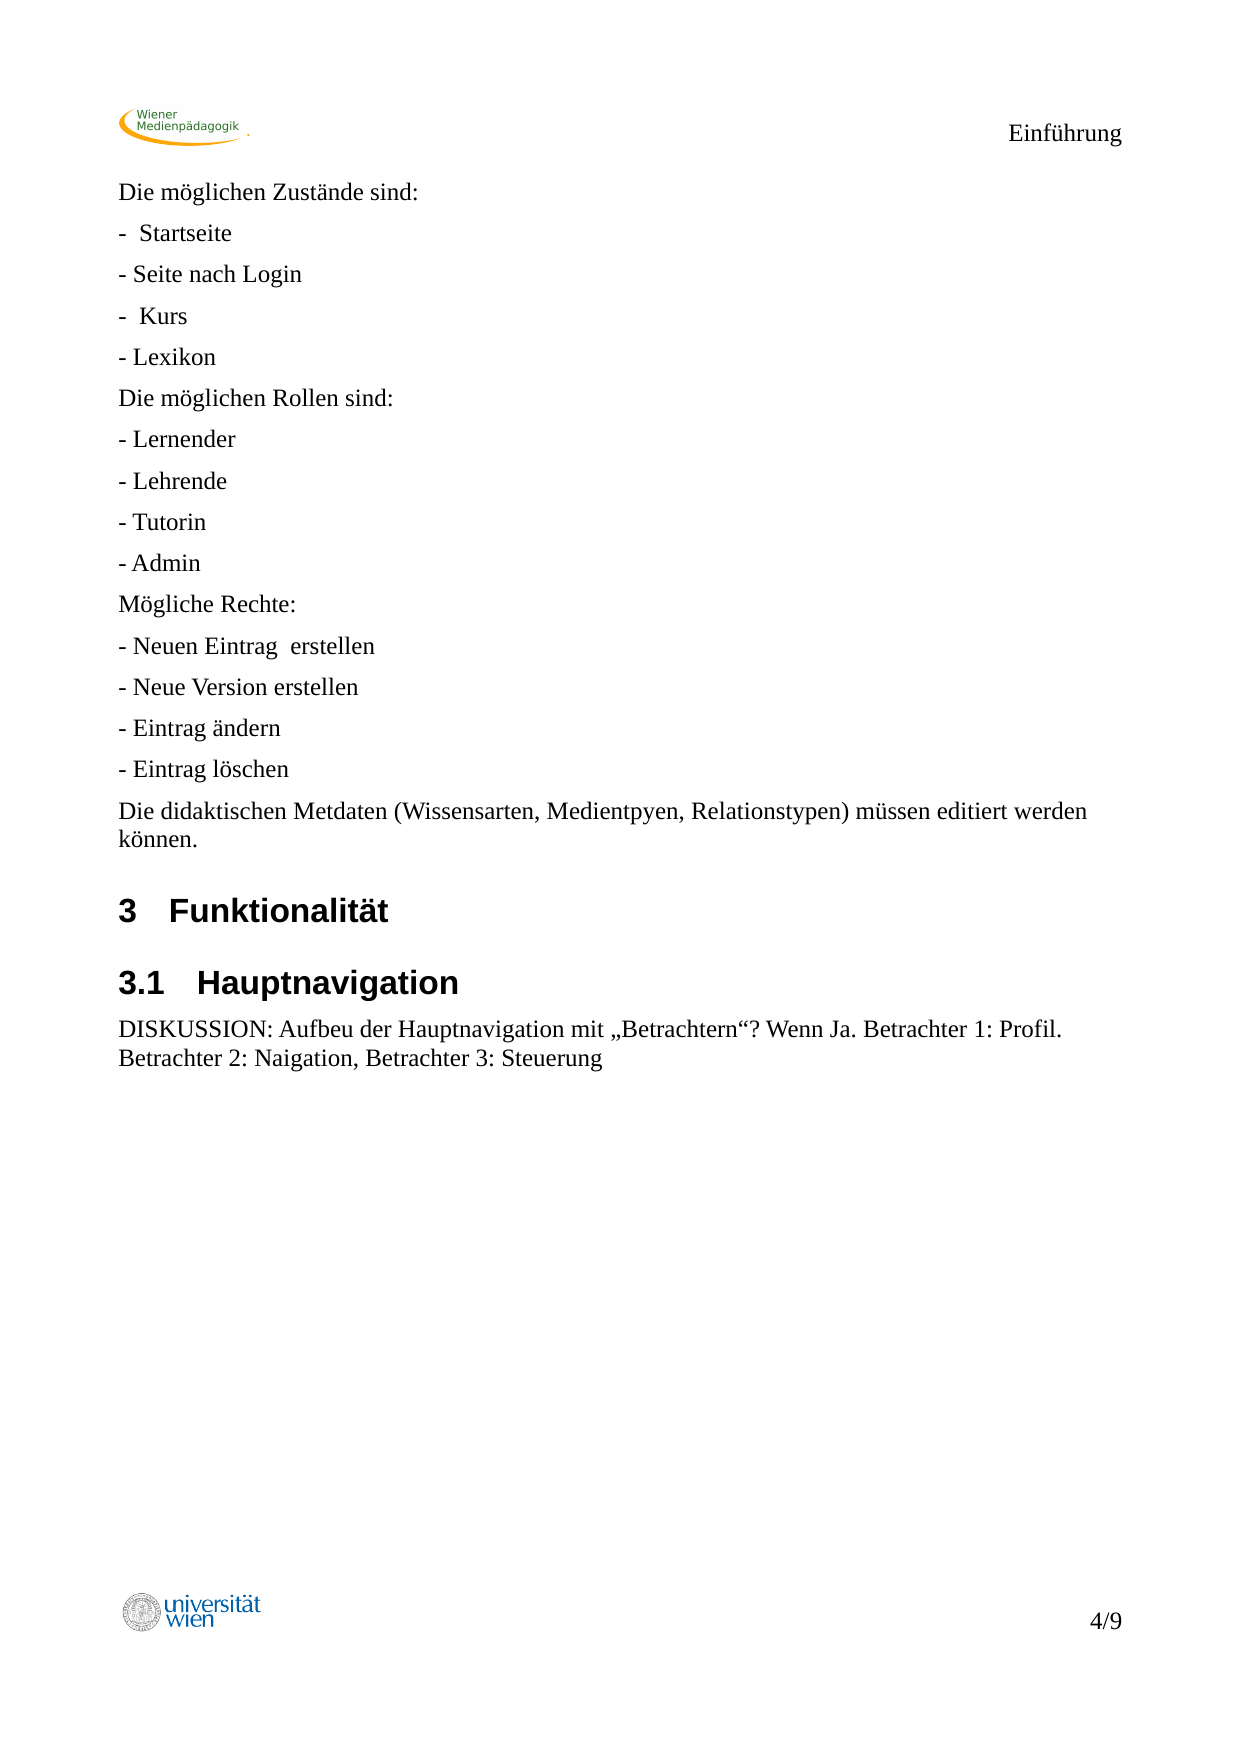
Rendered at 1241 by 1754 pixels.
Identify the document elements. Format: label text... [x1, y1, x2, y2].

text - Neue Version erstellen [118, 672, 1122, 701]
text - Eintrag ändern [118, 713, 1122, 742]
picture [121, 1591, 262, 1633]
subtitle Funktionalität [118, 891, 1122, 929]
text DISKUSSION: Aufbeu der Hauptnavigation mit „Betrachtern“? Wenn Ja. Betrachter 1: Profil. Betrachter 2: Naigation, Betrachter 3: Steuerung [118, 1014, 1122, 1071]
text - Neuen Eintrag erstellen [118, 631, 1122, 659]
text - Lexikon [118, 342, 1122, 371]
picture [119, 98, 269, 146]
text Die möglichen Rollen sind: [118, 383, 1122, 412]
text Die möglichen Zustände sind: [118, 177, 1122, 206]
text - Lehrende [118, 466, 1122, 494]
text - Tutorin [118, 507, 1122, 536]
text - Eintrag löschen [118, 754, 1122, 783]
text - Admin [118, 548, 1122, 577]
text - Startseite [118, 218, 1122, 247]
text Mögliche Rechte: [118, 589, 1122, 618]
text - Seite nach Login [118, 259, 1122, 288]
text - Lernender [118, 424, 1122, 453]
subtitle Hauptnavigation [118, 963, 1122, 1001]
text Die didaktischen Metdaten (Wissensarten, Medientpyen, Relationstypen) müssen editiert werden können. [118, 796, 1122, 853]
text - Kurs [118, 301, 1122, 329]
